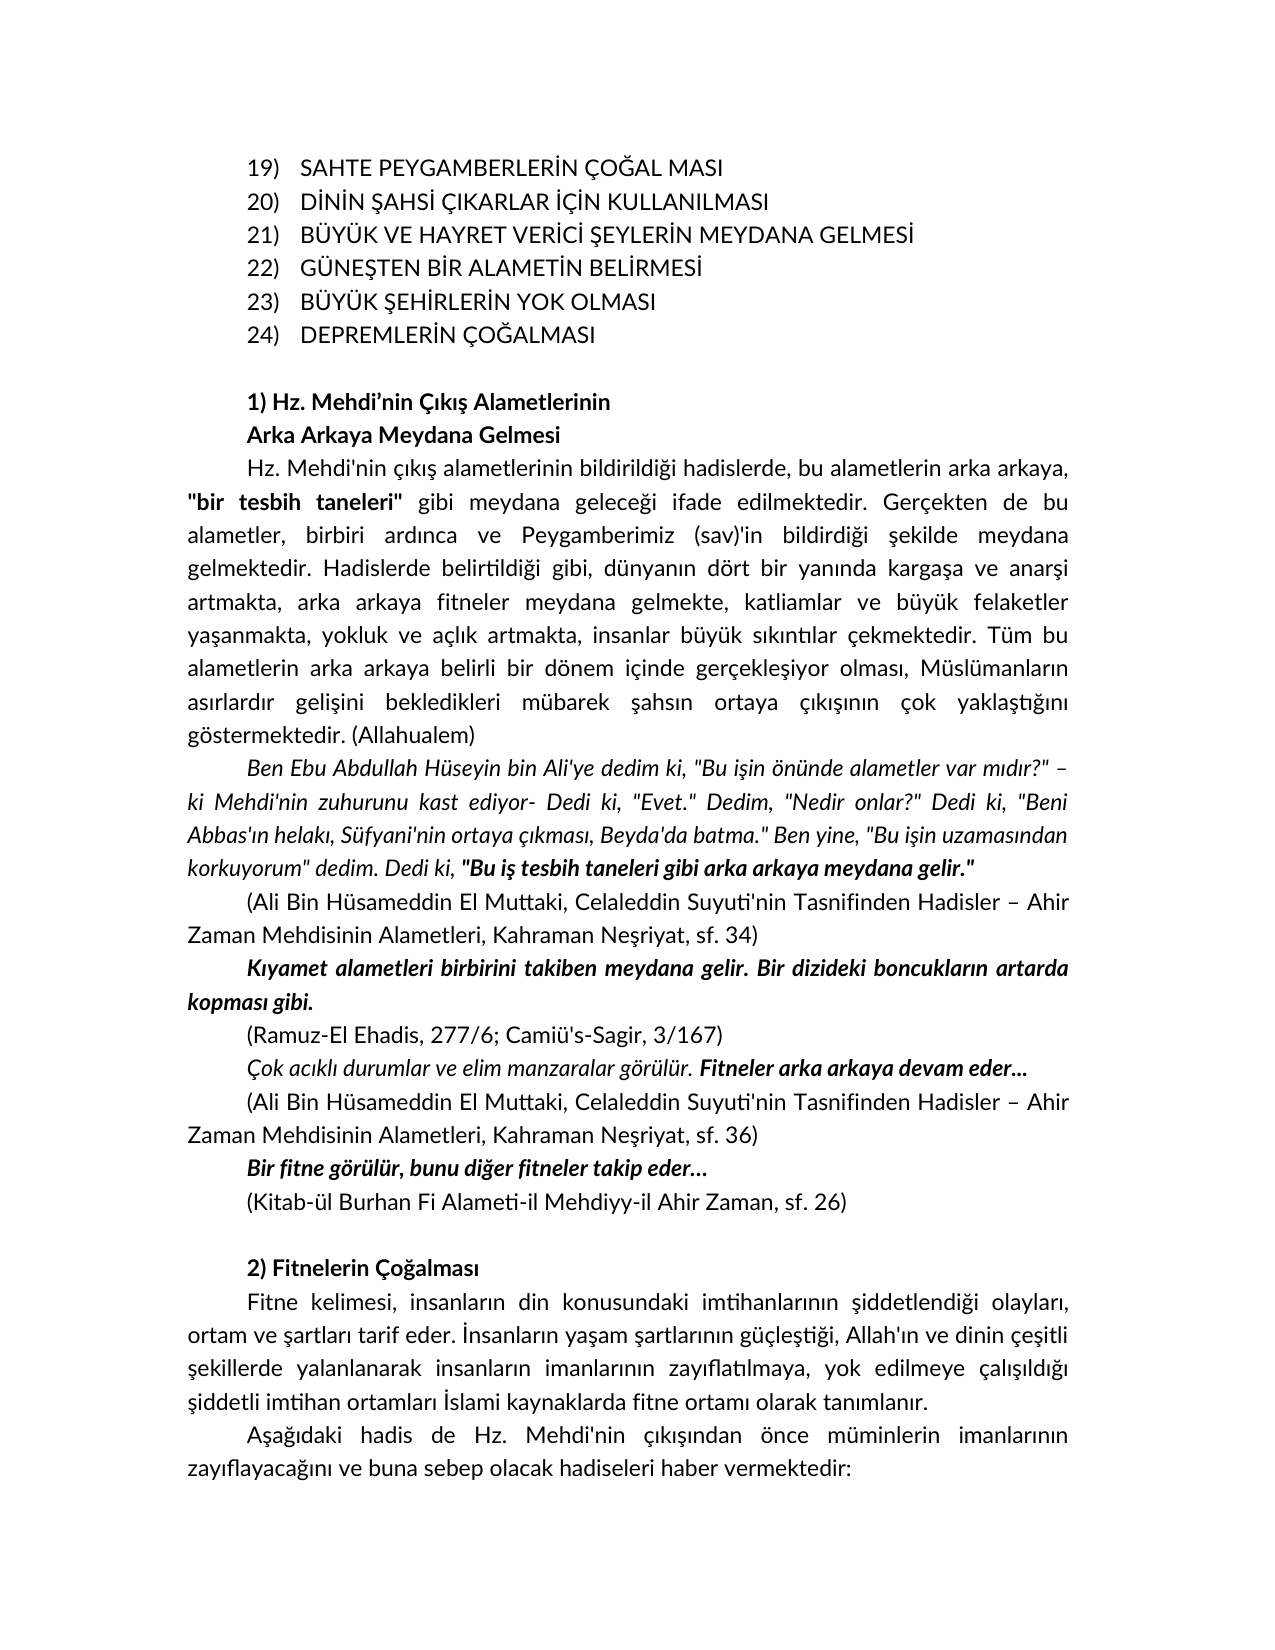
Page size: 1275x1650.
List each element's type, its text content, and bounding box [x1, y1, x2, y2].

text Hz. Mehdi'nin çıkış alametlerinin bildirildiği hadislerde, bu alametlerin arka arkaya, "bir tesbih taneleri" gibi meydana geleceği ifade edilmektedir. Gerçekten de bu alametler, birbiri ardınca ve Peygamberimiz (sav)'in bildirdiği şekilde meydana gelmektedir. Hadislerde belirtildiği gibi, dünyanın dört bir yanında kargaşa ve anarşi artmakta, arka arkaya fitneler meydana gelmekte, katliamlar ve büyük felaketler yaşanmakta, yokluk ve açlık artmakta, insanlar büyük sıkıntılar çekmektedir. Tüm bu alametlerin arka arkaya belirli bir dönem içinde gerçekleşiyor olması, Müslümanların asırlardır gelişini bekledikleri mübarek şahsın ortaya çıkışının çok yaklaştığını göstermektedir. (Allahualem) [187, 450, 1070, 750]
list BÜYÜK ŞEHİRLERİN YOK OLMASI [187, 283, 1070, 317]
text 2) Fitnelerin Çoğalması [187, 1250, 1070, 1283]
list BÜYÜK VE HAYRET VERİCİ ŞEYLERİN MEYDANA GELMESİ [187, 217, 1070, 250]
text (Kitab-ül Burhan Fi Alameti-il Mehdiyy-il Ahir Zaman, sf. 26) [187, 1183, 1070, 1217]
list GÜNEŞTEN BİR ALAMETİN BELİRMESİ [187, 250, 1070, 283]
list DİNİN ŞAHSİ ÇIKARLAR İÇİN KULLANILMASI [187, 183, 1070, 217]
text (Ali Bin Hüsameddin El Muttaki, Celaleddin Suyuti'nin Tasnifinden Hadisler – Ahir Zaman Mehdisinin Alametleri, Kahraman Neşriyat, sf. 34) [187, 883, 1070, 950]
text (Ramuz-El Ehadis, 277/6; Camiü's-Sagir, 3/167) [187, 1017, 1070, 1050]
text 1) Hz. Mehdi’nin Çıkış Alametlerinin [187, 383, 1070, 417]
text Aşağıdaki hadis de Hz. Mehdi'nin çıkışından önce müminlerin imanlarının zayıflayacağını ve buna sebep olacak hadiseleri haber vermektedir: [187, 1417, 1070, 1483]
text Çok acıklı durumlar ve elim manzaralar görülür. Fitneler arka arkaya devam eder... [187, 1050, 1070, 1083]
text Ben Ebu Abdullah Hüseyin bin Ali'ye dedim ki, "Bu işin önünde alametler var mıdır?" – ki Mehdi'nin zuhurunu kast ediyor- Dedi ki, "Evet." Dedim, "Nedir onlar?" Dedi ki, "Beni Abbas'ın helakı, Süfyani'nin ortaya çıkması, Beyda'da batma." Ben yine, "Bu işin uzamasından korkuyorum" dedim. Dedi ki, "Bu iş tesbih taneleri gibi arka arkaya meydana gelir." [187, 750, 1070, 883]
text Arka Arkaya Meydana Gelmesi [187, 417, 1070, 450]
text Kıyamet alametleri birbirini takiben meydana gelir. Bir dizideki boncukların artarda kopması gibi. [187, 950, 1070, 1017]
text Bir fitne görülür, bunu diğer fitneler takip eder… [187, 1150, 1070, 1183]
list SAHTE PEYGAMBERLERİN ÇOĞAL MASI [187, 150, 1070, 183]
text Fitne kelimesi, insanların din konusundaki imtihanlarının şiddetlendiği olayları, ortam ve şartları tarif eder. İnsanların yaşam şartlarının güçleştiği, Allah'ın ve dinin çeşitli şekillerde yalanlanarak insanların imanlarının zayıflatılmaya, yok edilmeye çalışıldığı şiddetli imtihan ortamları İslami kaynaklarda fitne ortamı olarak tanımlanır. [187, 1283, 1070, 1417]
list DEPREMLERİN ÇOĞALMASI [187, 317, 1070, 350]
text (Ali Bin Hüsameddin El Muttaki, Celaleddin Suyuti'nin Tasnifinden Hadisler – Ahir Zaman Mehdisinin Alametleri, Kahraman Neşriyat, sf. 36) [187, 1083, 1070, 1150]
